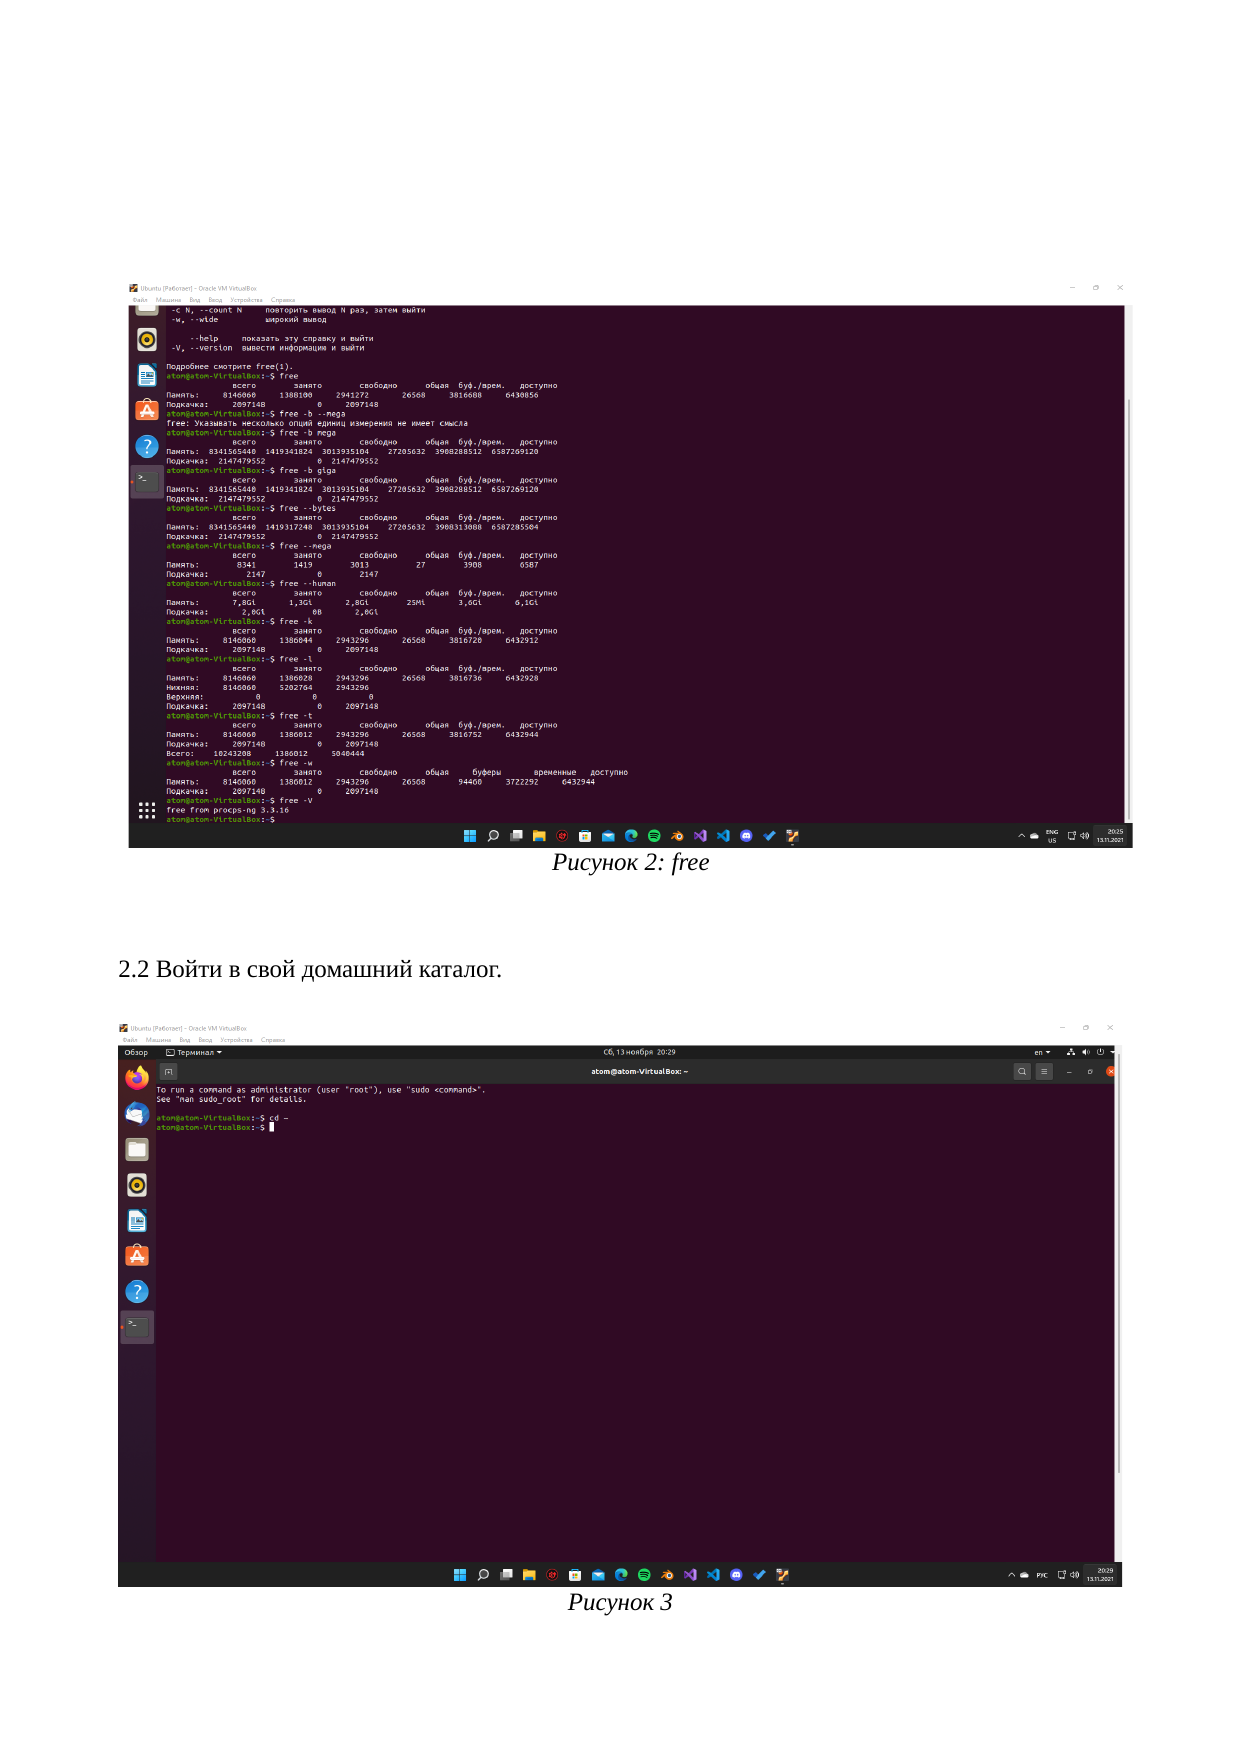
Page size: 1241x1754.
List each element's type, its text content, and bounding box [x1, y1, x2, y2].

subtitle 2.2 Войти в свой домашний каталог. [118, 954, 1122, 983]
picture [118, 1022, 1123, 1587]
text Рисунок 3 [118, 1587, 1122, 1616]
picture [128, 282, 1133, 848]
text Рисунок 2: free [128, 848, 1132, 876]
